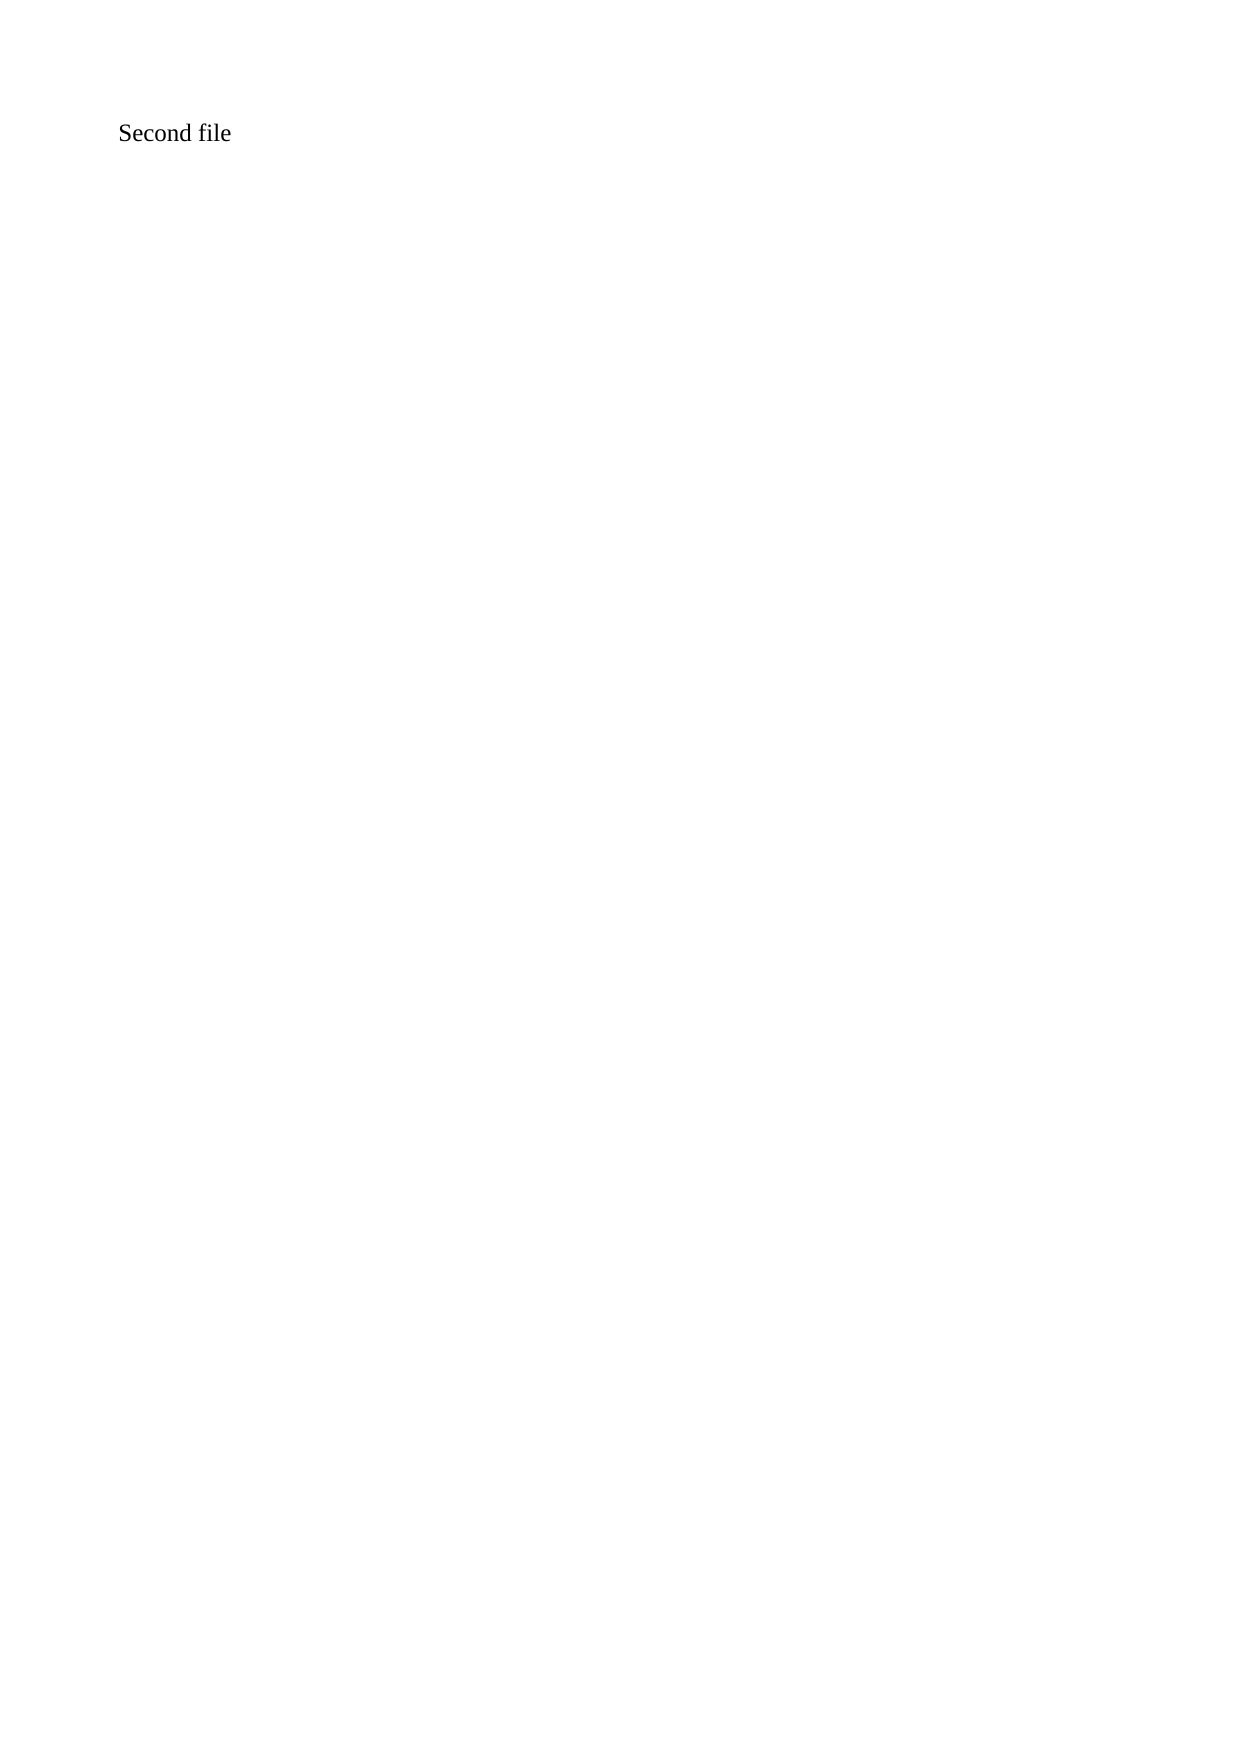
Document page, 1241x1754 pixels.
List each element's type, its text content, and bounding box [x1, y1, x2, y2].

text Second file [118, 118, 1122, 147]
